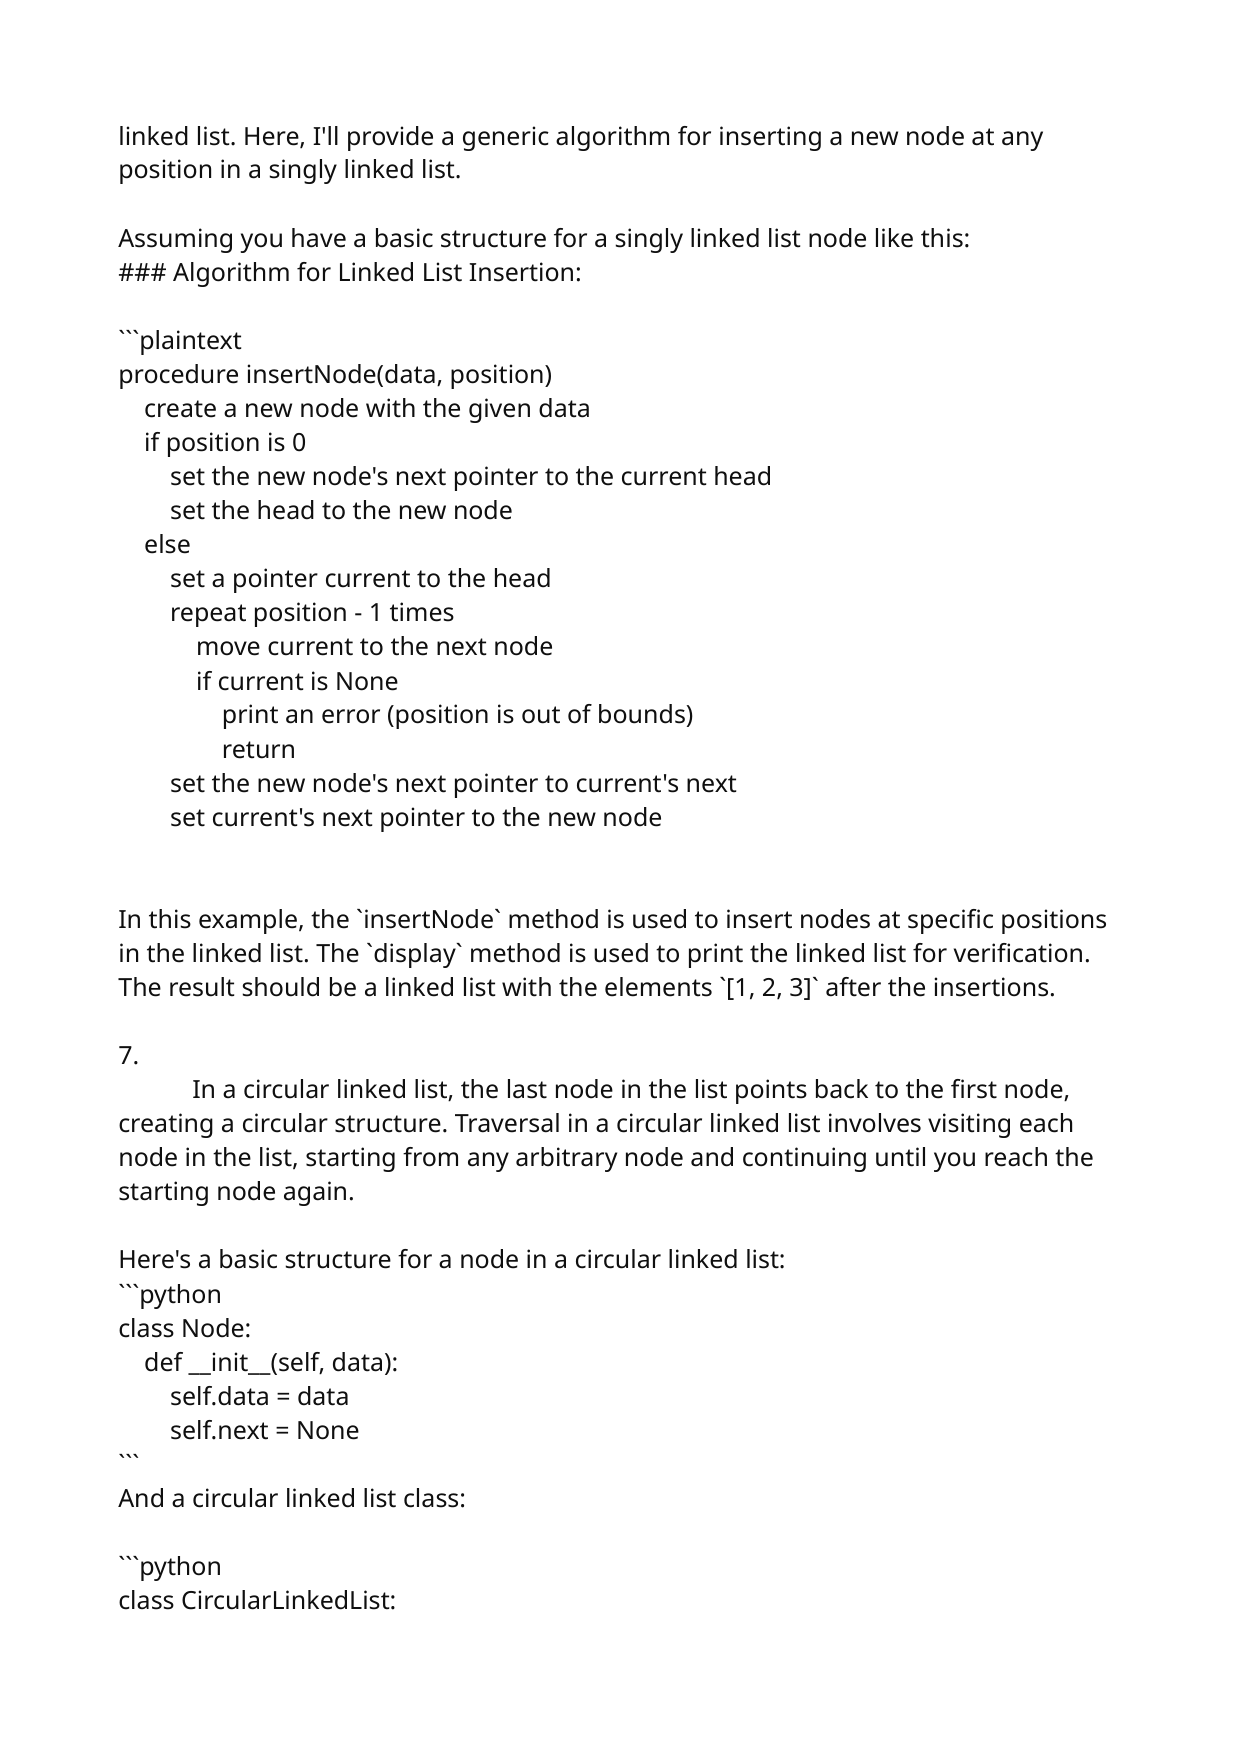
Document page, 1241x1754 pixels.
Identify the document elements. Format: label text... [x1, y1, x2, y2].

text self.data = data [118, 1378, 1122, 1412]
text Assuming you have a basic structure for a singly linked list node like this: [118, 220, 1122, 254]
text In this example, the `insertNode` method is used to insert nodes at specific positions in the linked list. The `display` method is used to print the linked list for verification. The result should be a linked list with the elements `[1, 2, 3]` after the insertions. [118, 902, 1122, 1004]
text set the new node's next pointer to current's next [118, 765, 1122, 799]
text def __init__(self, data): [118, 1344, 1122, 1378]
text set the new node's next pointer to the current head [118, 459, 1122, 493]
text ```python [118, 1276, 1122, 1310]
text ``` [118, 1447, 1122, 1481]
text class Node: [118, 1310, 1122, 1344]
text ### Algorithm for Linked List Insertion: [118, 254, 1122, 288]
text move current to the next node [118, 629, 1122, 663]
text if current is None [118, 663, 1122, 697]
text if position is 0 [118, 425, 1122, 459]
text linked list. Here, I'll provide a generic algorithm for inserting a new node at any position in a singly linked list. [118, 118, 1122, 186]
text ```plaintext [118, 322, 1122, 357]
text else [118, 527, 1122, 561]
text self.next = None [118, 1412, 1122, 1447]
text set the head to the new node [118, 493, 1122, 527]
text ```python [118, 1549, 1122, 1583]
text And a circular linked list class: [118, 1481, 1122, 1515]
text set a pointer current to the head [118, 561, 1122, 595]
text procedure insertNode(data, position) [118, 357, 1122, 391]
text In a circular linked list, the last node in the list points back to the first node, creating a circular structure. Traversal in a circular linked list involves visiting each node in the list, starting from any arbitrary node and continuing until you reach the starting node again. [118, 1072, 1122, 1208]
text create a new node with the given data [118, 391, 1122, 425]
text 7. [118, 1038, 1122, 1072]
text set current's next pointer to the new node [118, 799, 1122, 833]
text print an error (position is out of bounds) [118, 697, 1122, 731]
text return [118, 731, 1122, 765]
text repeat position - 1 times [118, 595, 1122, 629]
text class CircularLinkedList: [118, 1583, 1122, 1617]
text Here's a basic structure for a node in a circular linked list: [118, 1242, 1122, 1276]
